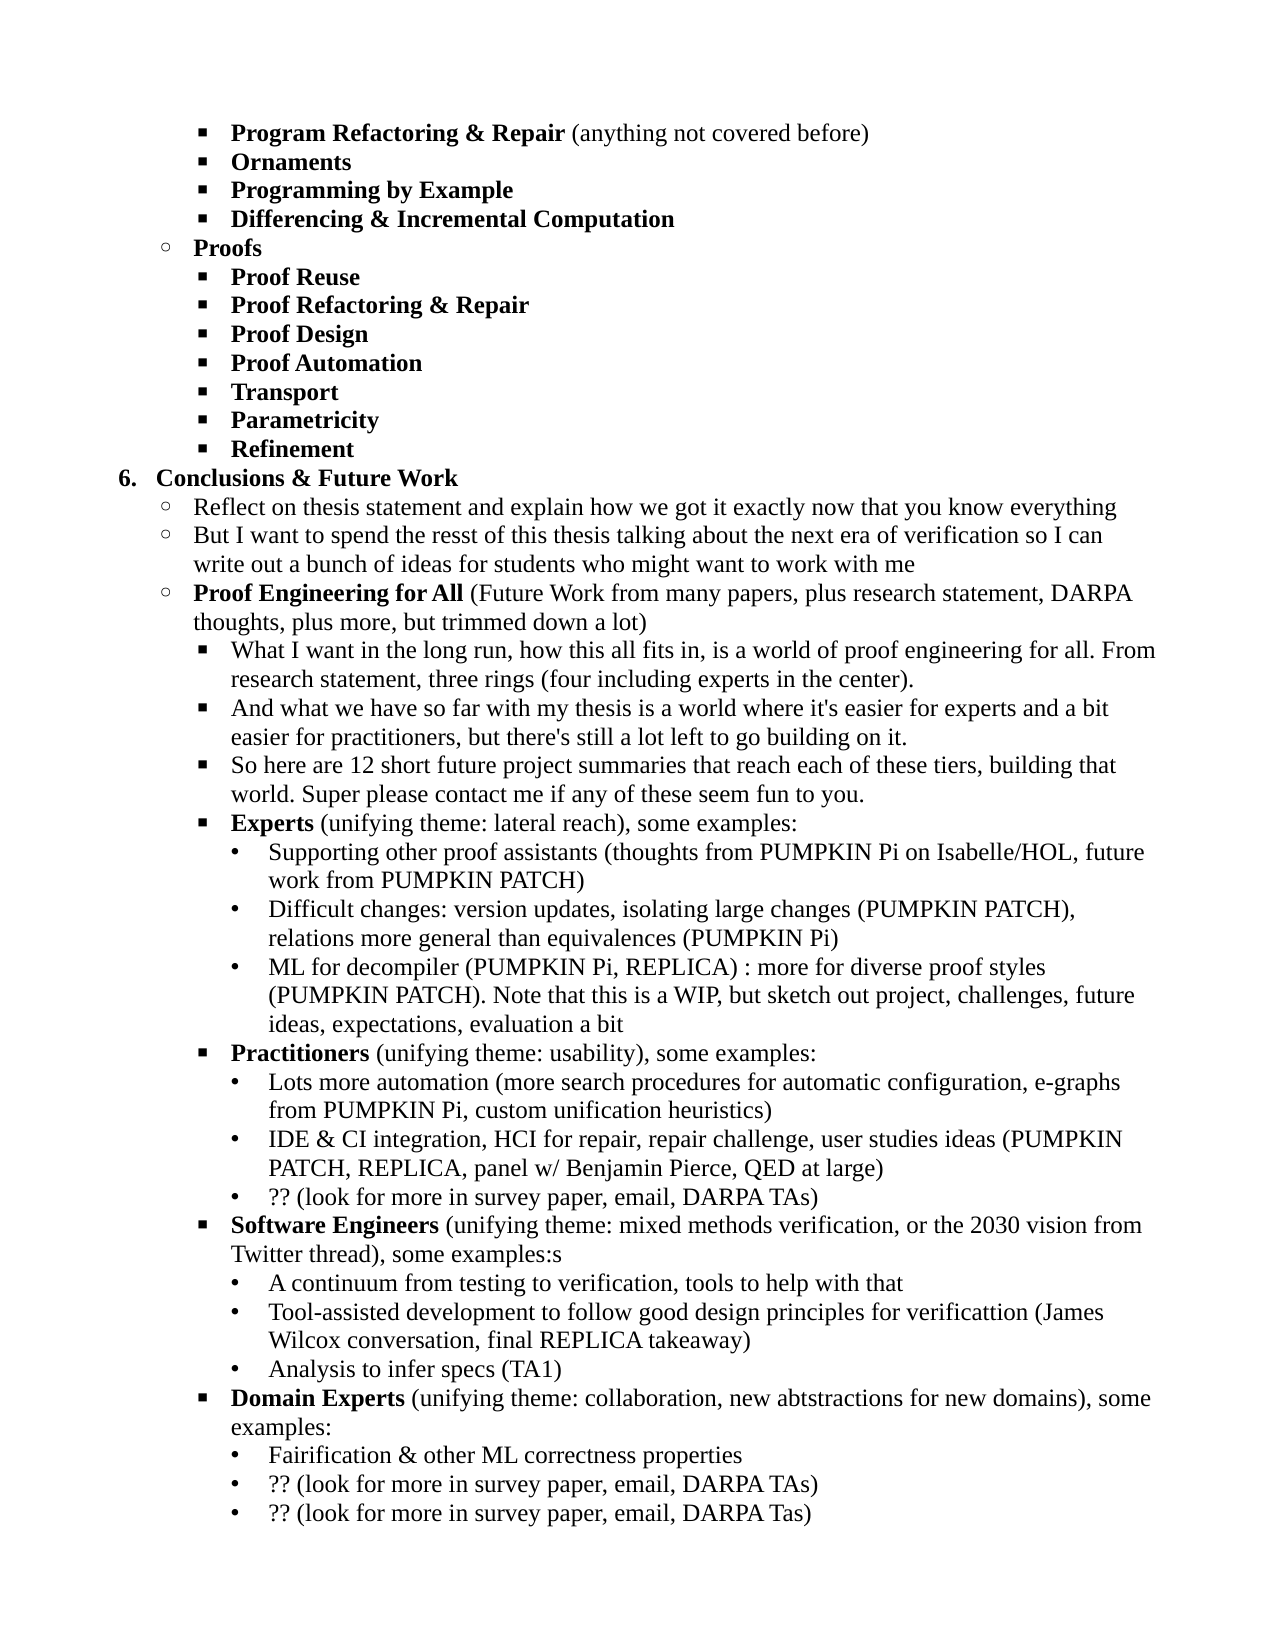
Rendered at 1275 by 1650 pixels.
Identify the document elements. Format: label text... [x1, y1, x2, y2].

list Transport [193, 377, 1157, 406]
list Proof Automation [193, 348, 1157, 377]
list Proof Refactoring & Repair [193, 291, 1157, 319]
list Proofs [156, 233, 1157, 262]
list Domain Experts (unifying theme: collaboration, new abtstractions for new domains), some examples: [193, 1383, 1157, 1441]
list A continuum from testing to verification, tools to help with that [231, 1268, 1157, 1297]
list Differencing & Incremental Computation [193, 204, 1157, 233]
list Analysis to infer specs (TA1) [231, 1354, 1157, 1383]
list Difficult changes: version updates, isolating large changes (PUMPKIN PATCH), relations more general than equivalences (PUMPKIN Pi) [231, 894, 1157, 952]
list Reflect on thesis statement and explain how we got it exactly now that you know everything [156, 492, 1157, 521]
list Practitioners (unifying theme: usability), some examples: [193, 1038, 1157, 1067]
list Ornaments [193, 147, 1157, 176]
list Supporting other proof assistants (thoughts from PUMPKIN Pi on Isabelle/HOL, future work from PUMPKIN PATCH) [231, 837, 1157, 894]
list ML for decompiler (PUMPKIN Pi, REPLICA) : more for diverse proof styles (PUMPKIN PATCH). Note that this is a WIP, but sketch out project, challenges, future ideas, expectations, evaluation a bit [231, 952, 1157, 1038]
list Programming by Example [193, 176, 1157, 204]
list ?? (look for more in survey paper, email, DARPA Tas) [231, 1498, 1157, 1527]
list Experts (unifying theme: lateral reach), some examples: [193, 808, 1157, 837]
list ?? (look for more in survey paper, email, DARPA TAs) [231, 1182, 1157, 1211]
list Software Engineers (unifying theme: mixed methods verification, or the 2030 vision from Twitter thread), some examples:s [193, 1211, 1157, 1268]
list Proof Design [193, 319, 1157, 348]
list Parametricity [193, 406, 1157, 434]
list So here are 12 short future project summaries that reach each of these tiers, building that world. Super please contact me if any of these seem fun to you. [193, 751, 1157, 808]
list Lots more automation (more search procedures for automatic configuration, e-graphs from PUMPKIN Pi, custom unification heuristics) [231, 1067, 1157, 1124]
list Proof Reuse [193, 262, 1157, 291]
list Conclusions & Future Work [118, 463, 1157, 492]
list Refinement [193, 434, 1157, 463]
list And what we have so far with my thesis is a world where it's easier for experts and a bit easier for practitioners, but there's still a lot left to go building on it. [193, 693, 1157, 751]
list What I want in the long run, how this all fits in, is a world of proof engineering for all. From research statement, three rings (four including experts in the center). [193, 636, 1157, 693]
list But I want to spend the resst of this thesis talking about the next era of verification so I can write out a bunch of ideas for students who might want to work with me [156, 521, 1157, 578]
list IDE & CI integration, HCI for repair, repair challenge, user studies ideas (PUMPKIN PATCH, REPLICA, panel w/ Benjamin Pierce, QED at large) [231, 1124, 1157, 1182]
list ?? (look for more in survey paper, email, DARPA TAs) [231, 1469, 1157, 1498]
list Program Refactoring & Repair (anything not covered before) [193, 118, 1157, 147]
list Tool-assisted development to follow good design principles for verificattion (James Wilcox conversation, final REPLICA takeaway) [231, 1297, 1157, 1354]
list Fairification & other ML correctness properties [231, 1441, 1157, 1469]
list Proof Engineering for All (Future Work from many papers, plus research statement, DARPA thoughts, plus more, but trimmed down a lot) [156, 578, 1157, 636]
